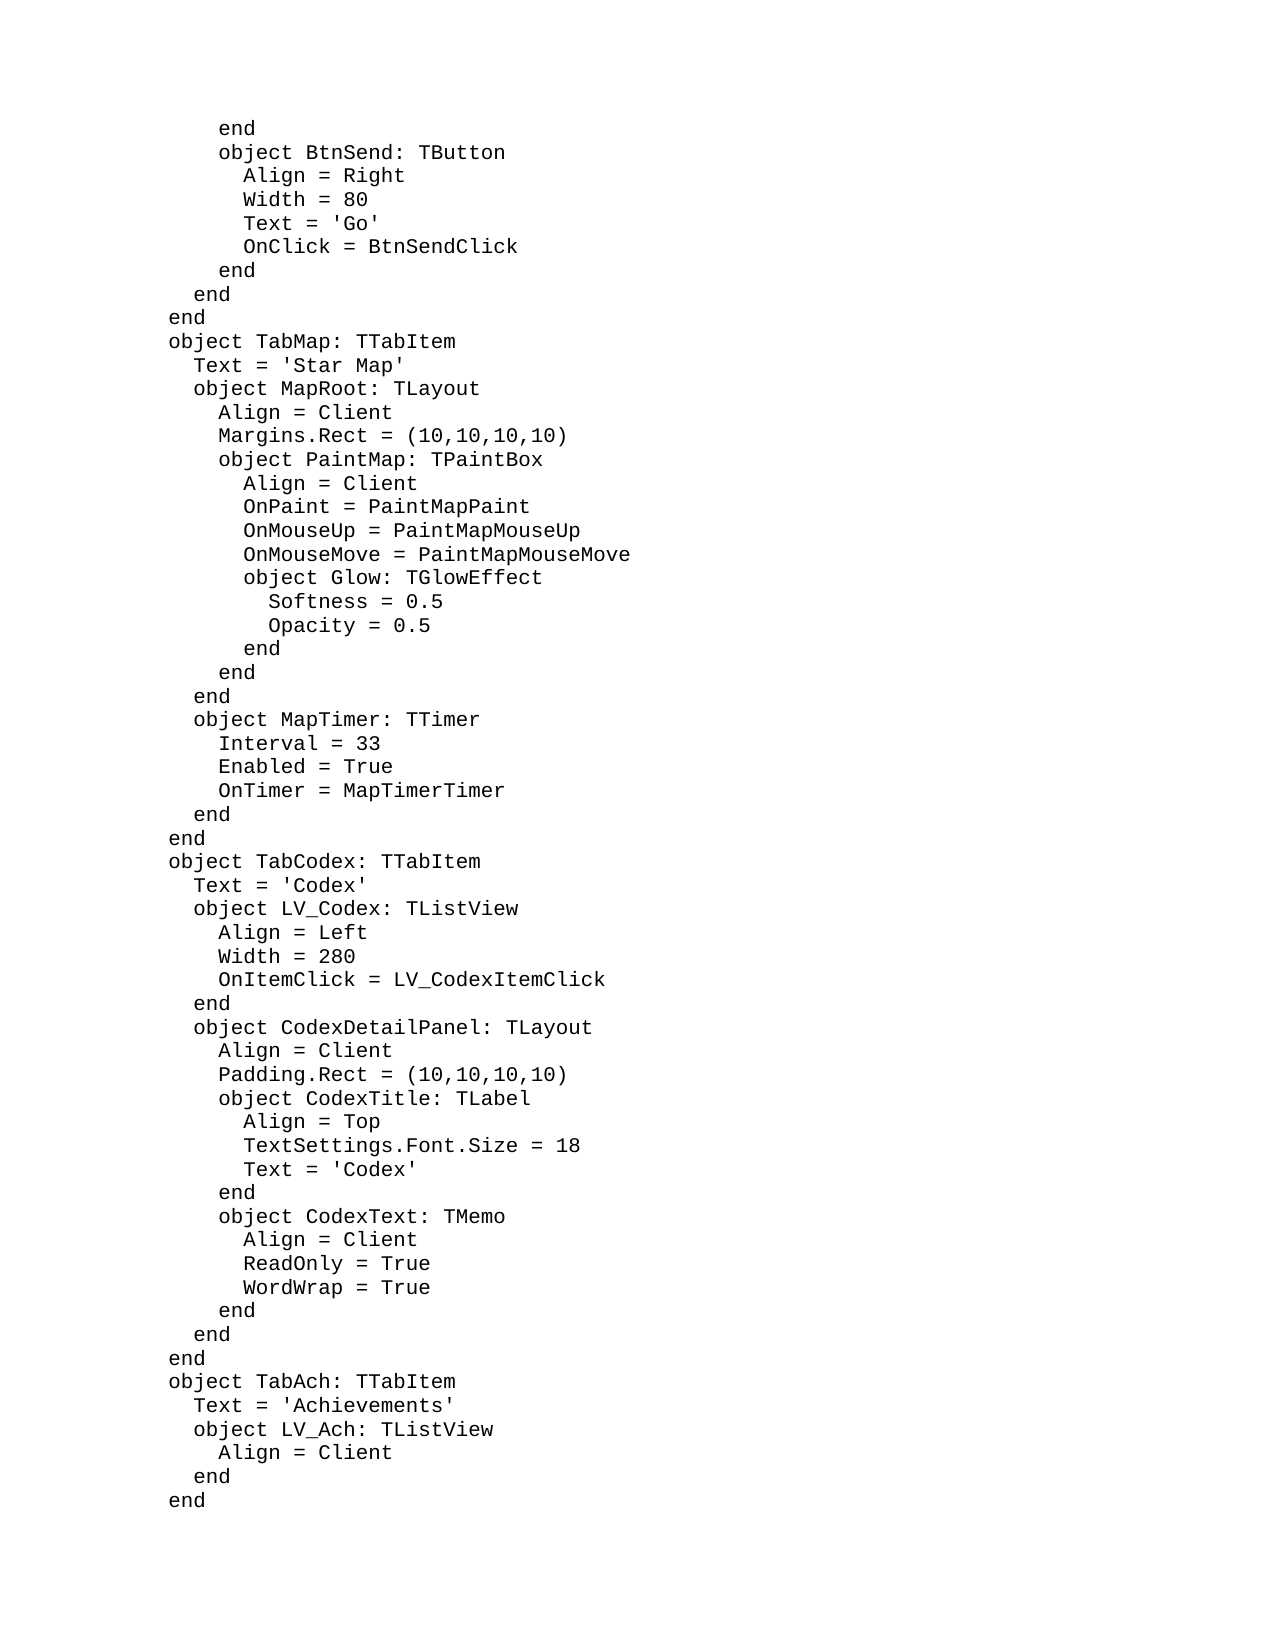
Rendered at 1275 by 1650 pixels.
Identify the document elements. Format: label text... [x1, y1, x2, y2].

text Align = Client [118, 1229, 1157, 1253]
text end [118, 1182, 1157, 1206]
text object TabAch: TTabItem [118, 1371, 1157, 1395]
text object CodexDetailPanel: TLayout [118, 1017, 1157, 1040]
text end [118, 118, 1157, 142]
text Text = 'Star Map' [118, 354, 1157, 378]
text object Glow: TGlowEffect [118, 567, 1157, 591]
text OnClick = BtnSendClick [118, 236, 1157, 260]
text OnItemClick = LV_CodexItemClick [118, 969, 1157, 993]
text Align = Right [118, 165, 1157, 189]
text Width = 280 [118, 946, 1157, 969]
text end [118, 686, 1157, 709]
text Text = 'Codex' [118, 875, 1157, 898]
text Align = Top [118, 1111, 1157, 1135]
text Text = 'Go' [118, 213, 1157, 236]
text Align = Left [118, 922, 1157, 946]
text Margins.Rect = (10,10,10,10) [118, 426, 1157, 449]
text OnPaint = PaintMapPaint [118, 496, 1157, 520]
text Align = Client [118, 402, 1157, 426]
text ReadOnly = True [118, 1253, 1157, 1277]
text end [118, 307, 1157, 331]
text object PaintMap: TPaintBox [118, 449, 1157, 473]
text object CodexTitle: TLabel [118, 1088, 1157, 1111]
text Interval = 33 [118, 733, 1157, 757]
text object MapTimer: TTimer [118, 709, 1157, 733]
text end [118, 1300, 1157, 1324]
text Padding.Rect = (10,10,10,10) [118, 1064, 1157, 1088]
text end [118, 804, 1157, 827]
text end [118, 1466, 1157, 1489]
text WordWrap = True [118, 1277, 1157, 1300]
text Enabled = True [118, 757, 1157, 780]
text end [118, 638, 1157, 662]
text OnMouseMove = PaintMapMouseMove [118, 544, 1157, 567]
text object CodexText: TMemo [118, 1206, 1157, 1229]
text end [118, 827, 1157, 851]
text object BtnSend: TButton [118, 142, 1157, 165]
text end [118, 662, 1157, 686]
text Text = 'Achievements' [118, 1395, 1157, 1419]
text end [118, 284, 1157, 307]
text end [118, 1489, 1157, 1513]
text object TabMap: TTabItem [118, 331, 1157, 354]
text end [118, 1324, 1157, 1348]
text end [118, 260, 1157, 284]
text OnMouseUp = PaintMapMouseUp [118, 520, 1157, 544]
text Softness = 0.5 [118, 591, 1157, 615]
text Width = 80 [118, 189, 1157, 213]
text Align = Client [118, 473, 1157, 496]
text object LV_Codex: TListView [118, 898, 1157, 922]
text object LV_Ach: TListView [118, 1419, 1157, 1442]
text end [118, 993, 1157, 1017]
text Align = Client [118, 1040, 1157, 1064]
text OnTimer = MapTimerTimer [118, 780, 1157, 804]
text object MapRoot: TLayout [118, 378, 1157, 402]
text object TabCodex: TTabItem [118, 851, 1157, 875]
text end [118, 1348, 1157, 1371]
text Opacity = 0.5 [118, 615, 1157, 638]
text TextSettings.Font.Size = 18 [118, 1135, 1157, 1158]
text Align = Client [118, 1442, 1157, 1466]
text Text = 'Codex' [118, 1158, 1157, 1182]
